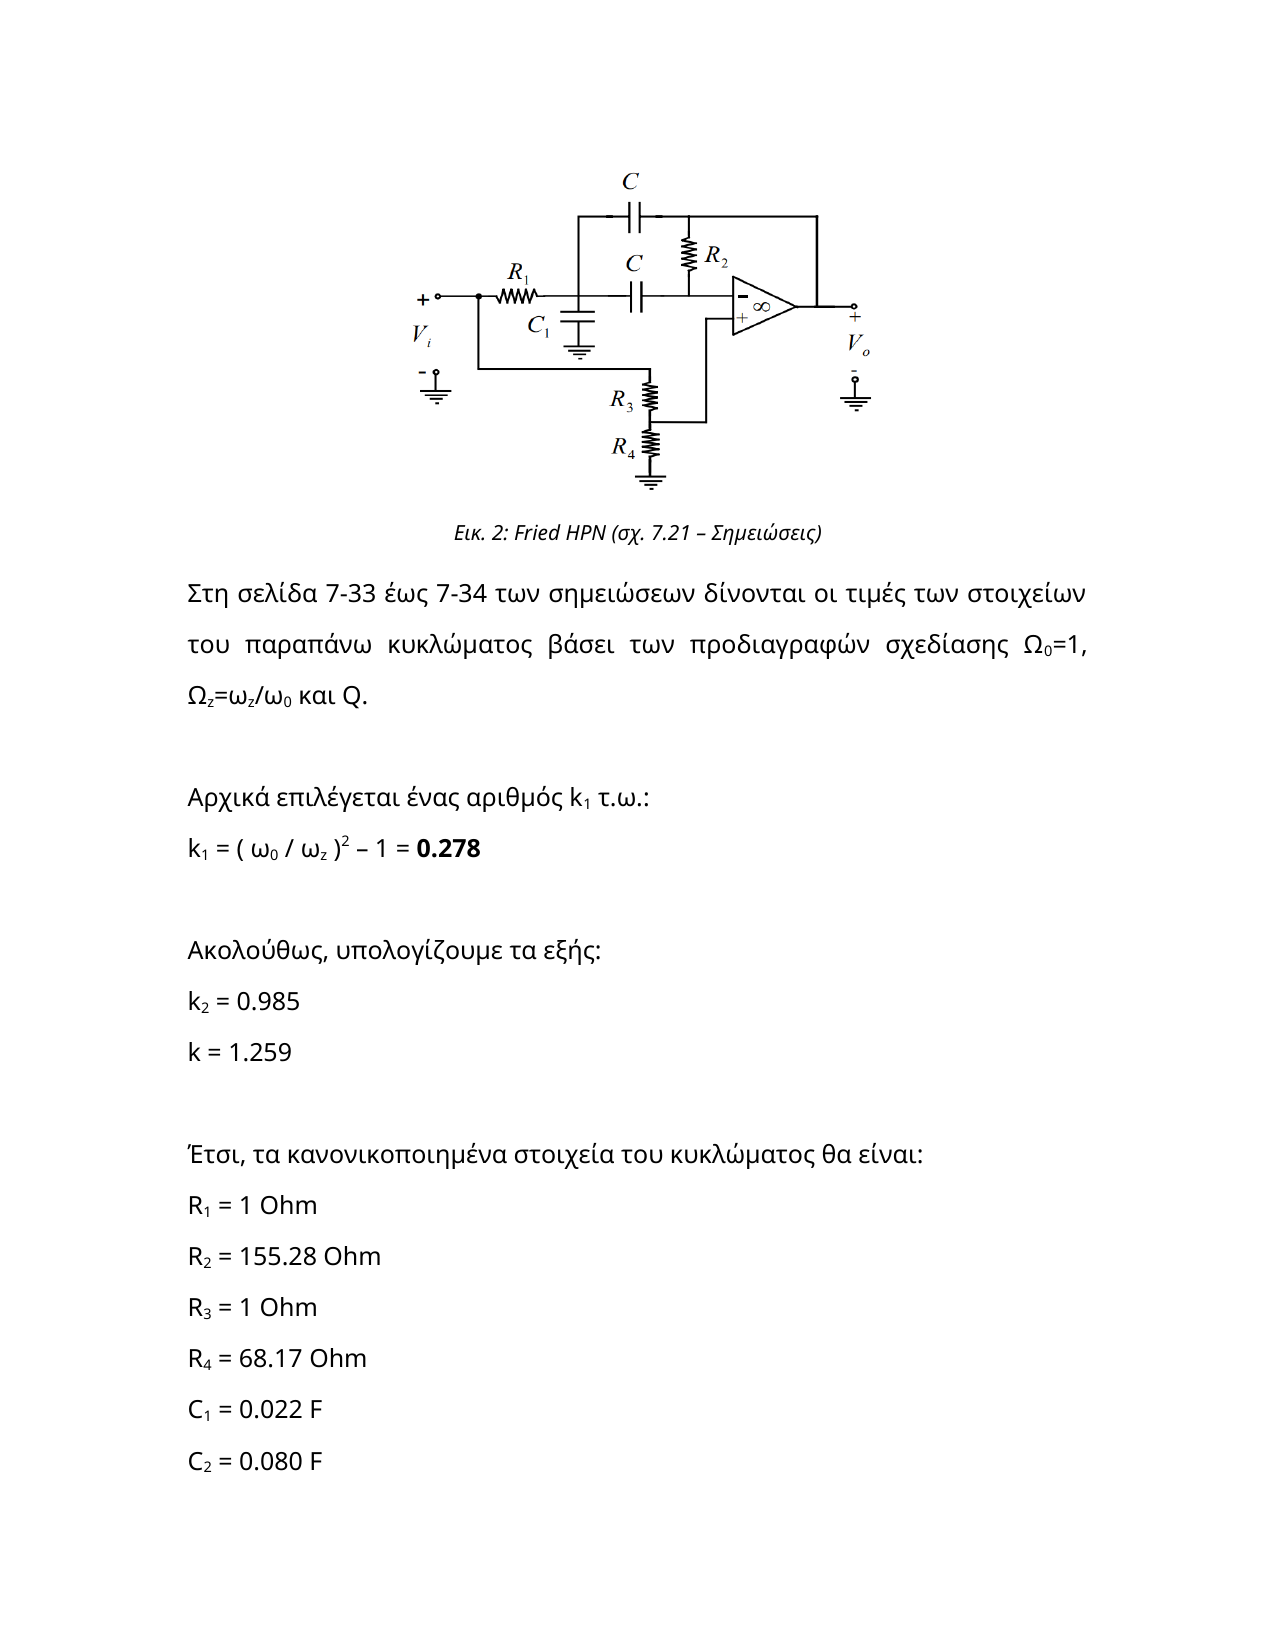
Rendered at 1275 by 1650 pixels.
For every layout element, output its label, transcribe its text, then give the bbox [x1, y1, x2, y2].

text k2 = 0.985 [187, 984, 1087, 1018]
text R1 = 1 Ohm [187, 1188, 1087, 1222]
picture [485, 156, 813, 494]
text Αρχικά επιλέγεται ένας αριθμός k1 τ.ω.: [187, 780, 1087, 814]
text C2 = 0.080 F [187, 1443, 1087, 1477]
text Έτσι, τα κανονικοποιημένα στοιχεία του κυκλώματος θα είναι: [187, 1137, 1087, 1171]
text R3 = 1 Ohm [187, 1290, 1087, 1324]
text Εικ. 2: Fried HPN (σχ. 7.21 – Σημειώσεις) [359, 518, 916, 547]
text R4 = 68.17 Ohm [187, 1341, 1087, 1375]
text C1 = 0.022 F [187, 1392, 1087, 1426]
text Στη σελίδα 7-33 έως 7-34 των σημειώσεων δίνονται οι τιμές των στοιχείων του παραπάνω κυκλώματος βάσει των προδιαγραφών σχεδίασης Ω0=1, Ωz=ωz/ω0 και Q. [187, 576, 1087, 712]
text R2 = 155.28 Ohm [187, 1239, 1087, 1273]
text k = 1.259 [187, 1035, 1087, 1069]
text Ακολούθως, υπολογίζουμε τα εξής: [187, 933, 1087, 967]
text k1 = ( ω0 / ωz )2 – 1 = 0.278 [187, 831, 1087, 865]
